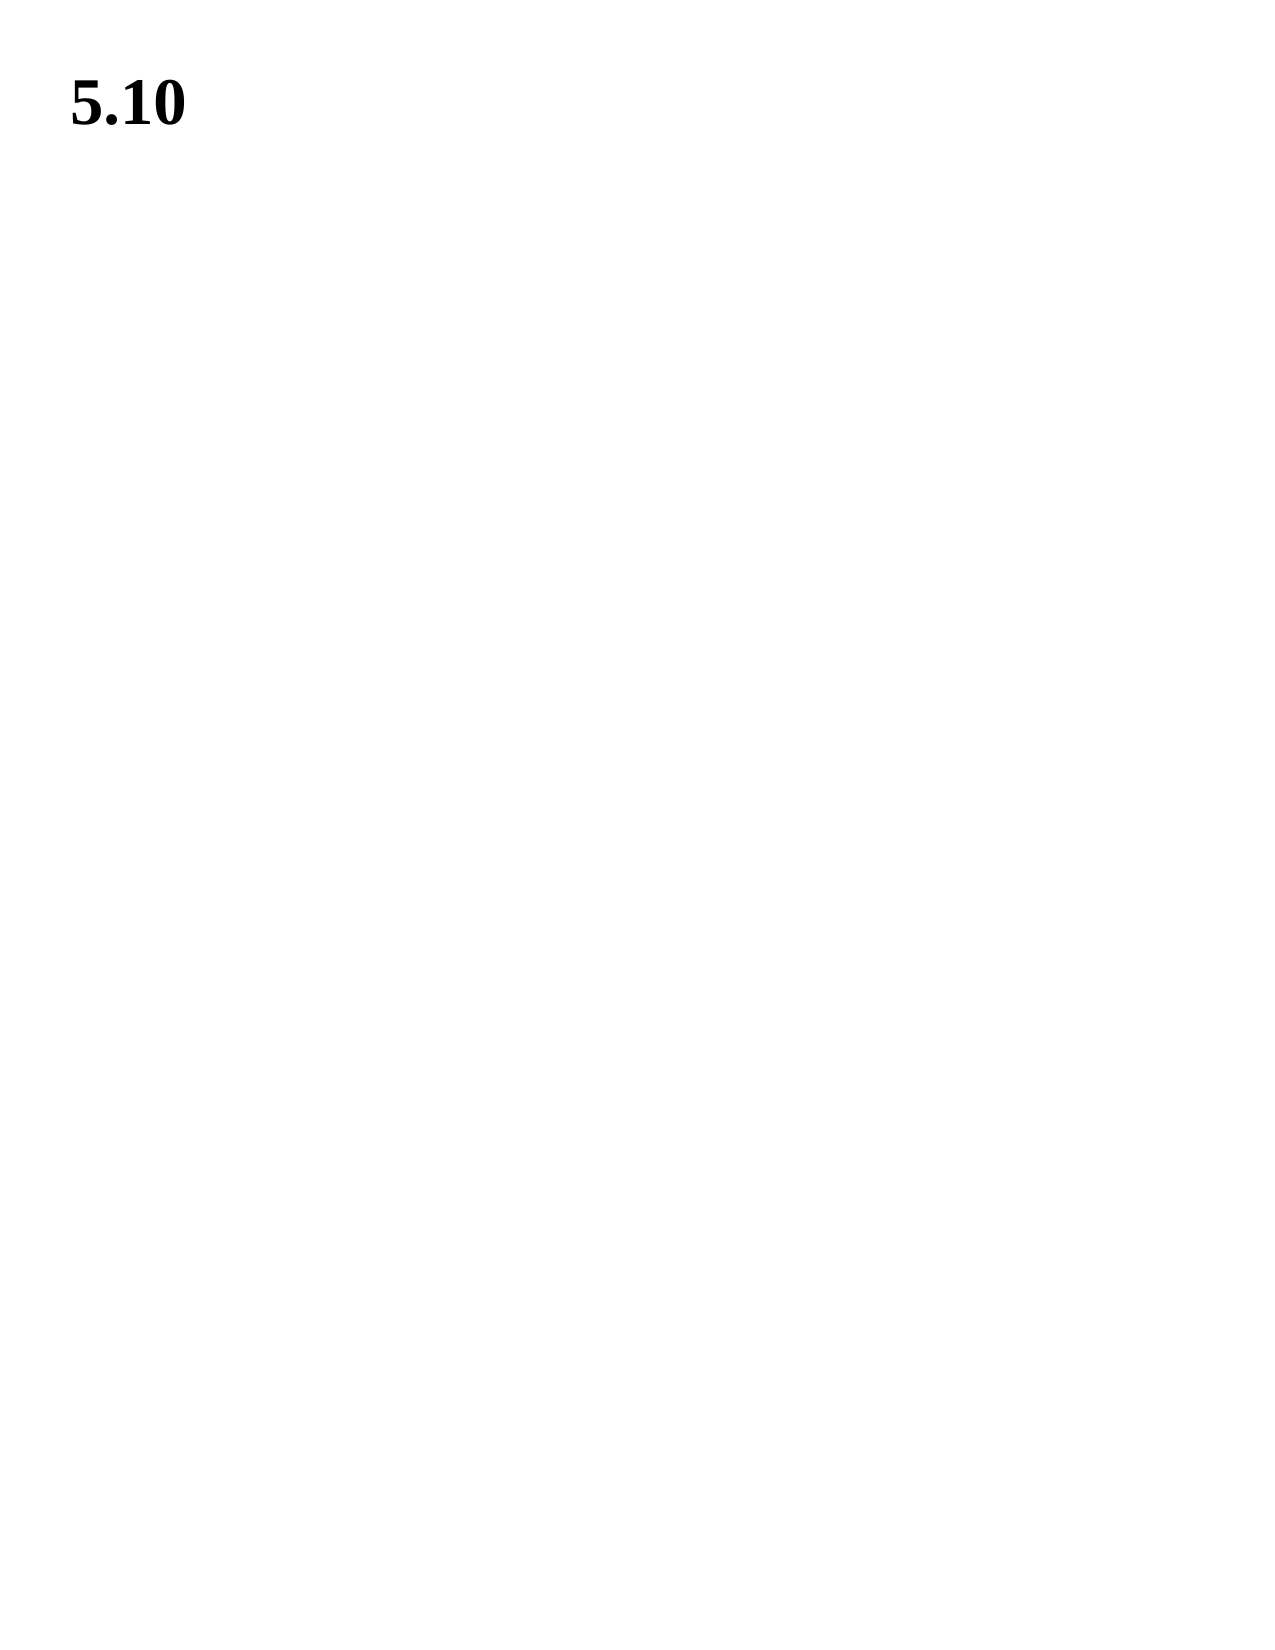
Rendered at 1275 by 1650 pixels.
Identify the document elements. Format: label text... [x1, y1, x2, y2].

text 5.10 [70, 62, 1212, 139]
